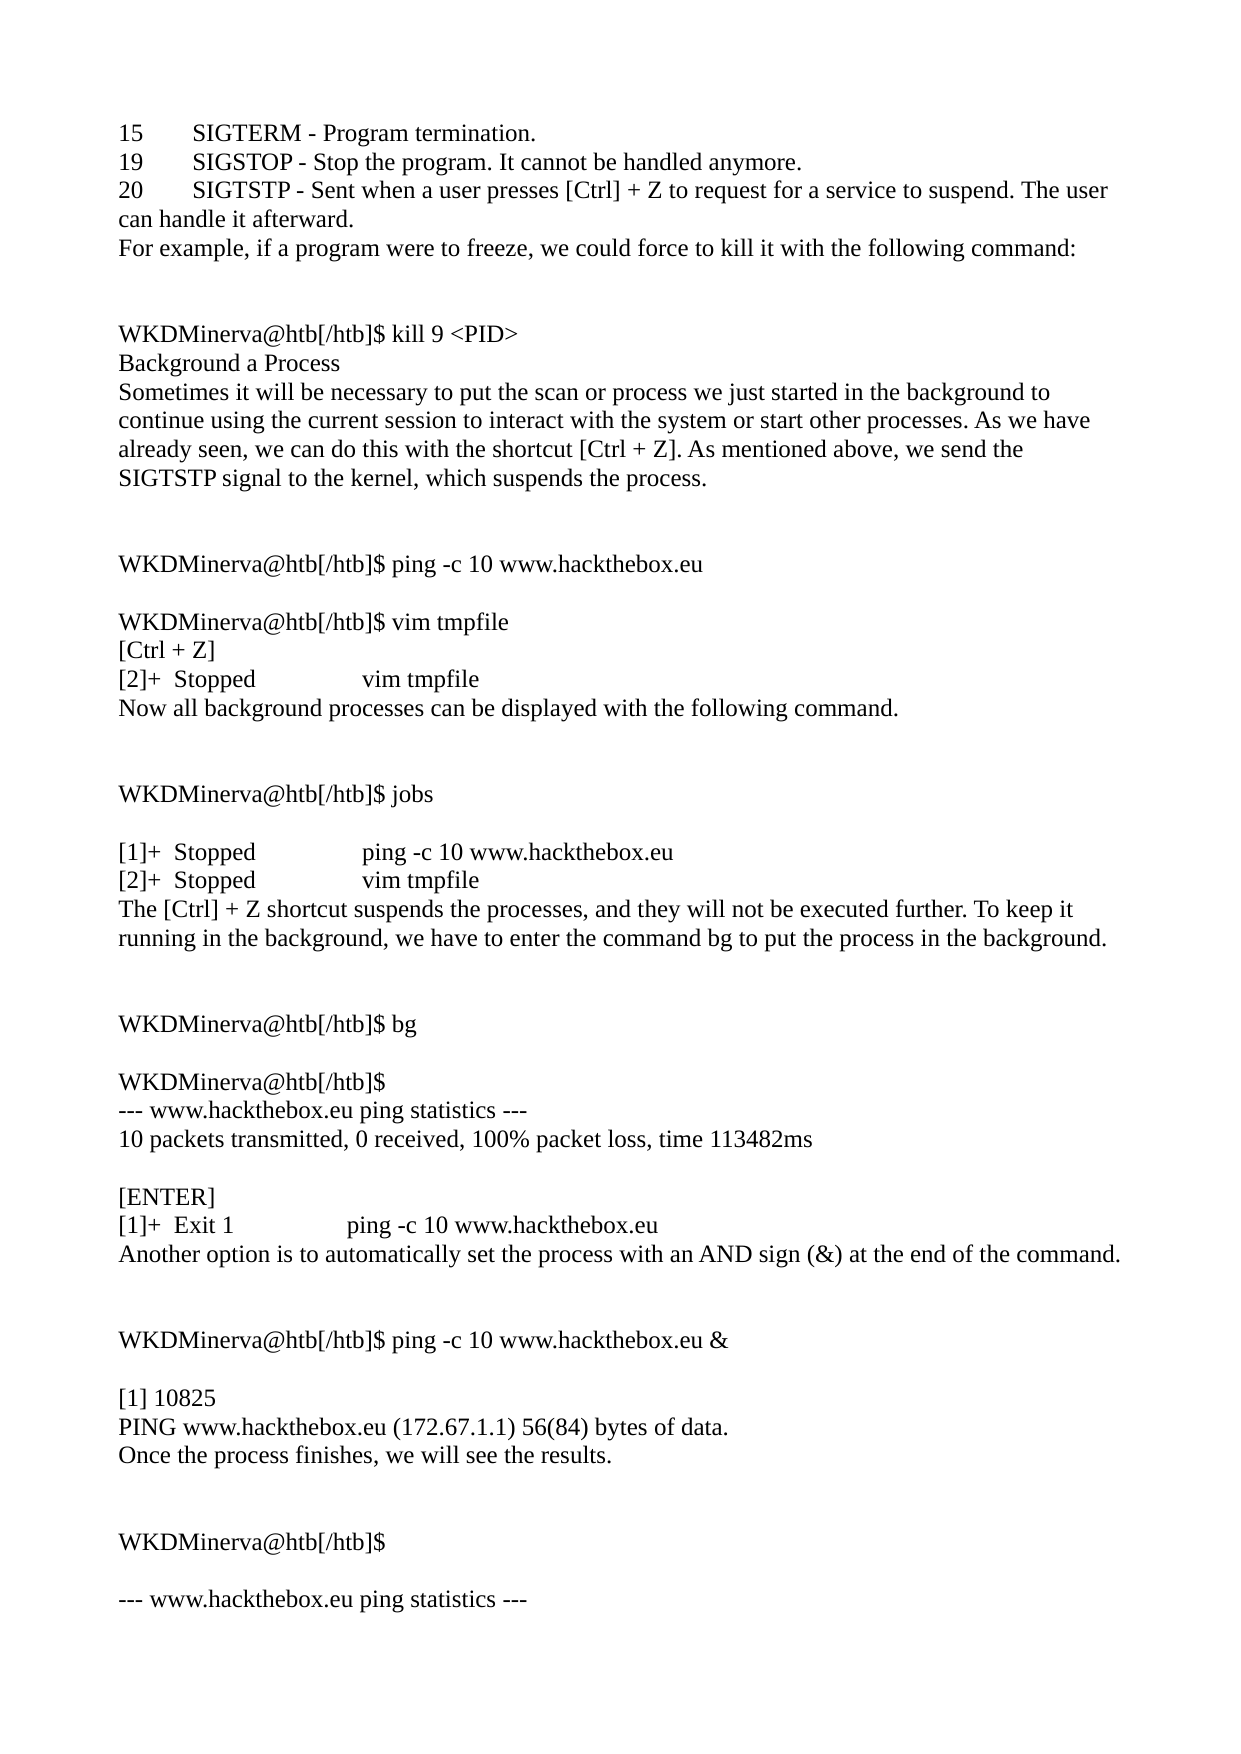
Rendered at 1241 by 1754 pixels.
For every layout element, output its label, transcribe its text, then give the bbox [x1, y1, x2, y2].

text WKDMinerva@htb[/htb]$ ping -c 10 www.hackthebox.eu [118, 549, 1122, 578]
text [1]+ Exit 1 ping -c 10 www.hackthebox.eu [118, 1211, 1122, 1239]
text 20 SIGTSTP - Sent when a user presses [Ctrl] + Z to request for a service to suspend. The user can handle it afterward. [118, 176, 1122, 233]
text 19 SIGSTOP - Stop the program. It cannot be handled anymore. [118, 147, 1122, 176]
text Another option is to automatically set the process with an AND sign (&) at the end of the command. [118, 1239, 1122, 1268]
text The [Ctrl] + Z shortcut suspends the processes, and they will not be executed further. To keep it running in the background, we have to enter the command bg to put the process in the background. [118, 894, 1122, 952]
text WKDMinerva@htb[/htb]$ [118, 1067, 1122, 1096]
text Now all background processes can be displayed with the following command. [118, 693, 1122, 722]
text WKDMinerva@htb[/htb]$ [118, 1527, 1122, 1556]
text --- www.hackthebox.eu ping statistics --- [118, 1584, 1122, 1613]
text WKDMinerva@htb[/htb]$ kill 9 <PID> [118, 319, 1122, 348]
text WKDMinerva@htb[/htb]$ bg [118, 1009, 1122, 1038]
text Sometimes it will be necessary to put the scan or process we just started in the background to continue using the current session to interact with the system or start other processes. As we have already seen, we can do this with the shortcut [Ctrl + Z]. As mentioned above, we send the SIGTSTP signal to the kernel, which suspends the process. [118, 377, 1122, 492]
text [ENTER] [118, 1182, 1122, 1211]
text For example, if a program were to freeze, we could force to kill it with the following command: [118, 233, 1122, 262]
text 10 packets transmitted, 0 received, 100% packet loss, time 113482ms [118, 1124, 1122, 1153]
text WKDMinerva@htb[/htb]$ jobs [118, 779, 1122, 808]
text Once the process finishes, we will see the results. [118, 1441, 1122, 1469]
text WKDMinerva@htb[/htb]$ vim tmpfile [118, 607, 1122, 636]
text PING www.hackthebox.eu (172.67.1.1) 56(84) bytes of data. [118, 1412, 1122, 1441]
text [Ctrl + Z] [118, 636, 1122, 664]
text 15 SIGTERM - Program termination. [118, 118, 1122, 147]
text [1] 10825 [118, 1383, 1122, 1412]
text [1]+ Stopped ping -c 10 www.hackthebox.eu [118, 837, 1122, 866]
text [2]+ Stopped vim tmpfile [118, 664, 1122, 693]
text Background a Process [118, 348, 1122, 377]
text --- www.hackthebox.eu ping statistics --- [118, 1096, 1122, 1124]
text WKDMinerva@htb[/htb]$ ping -c 10 www.hackthebox.eu & [118, 1326, 1122, 1354]
text [2]+ Stopped vim tmpfile [118, 866, 1122, 894]
